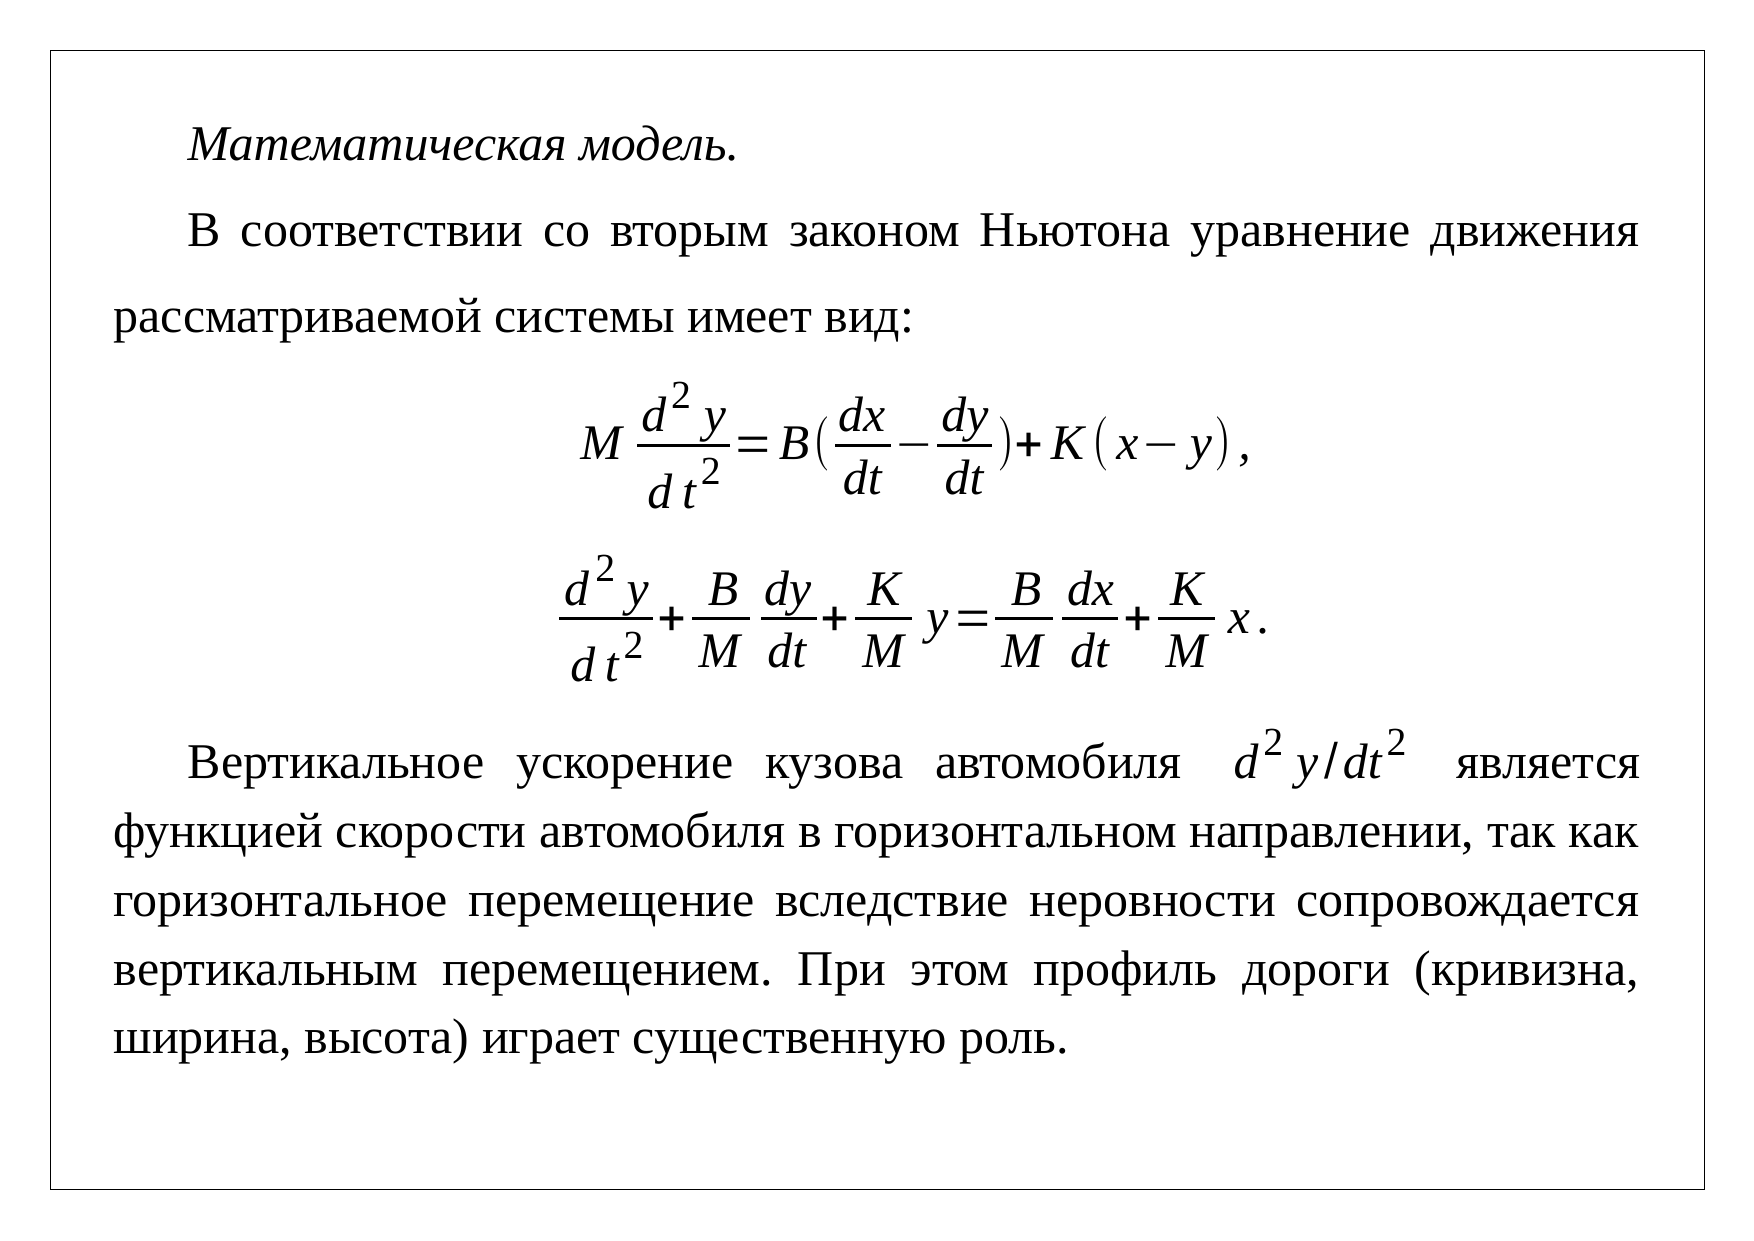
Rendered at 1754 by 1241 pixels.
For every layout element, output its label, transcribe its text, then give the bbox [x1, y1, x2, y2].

text Вертикальное ускорение кузова автомобиля является функцией скорости автомобиля в горизонтальном направлении, так как горизонтальное перемещение вследствие неровности сопровождается вертикальным перемещением. При этом профиль дороги (кривизна, ширина, высота) играет существенную роль. [113, 719, 1640, 1065]
text Математическая модель. [113, 113, 1640, 171]
text В соответствии со вторым законом Ньютона уравнение движения рассматриваемой системы имеет вид: [113, 200, 1640, 343]
